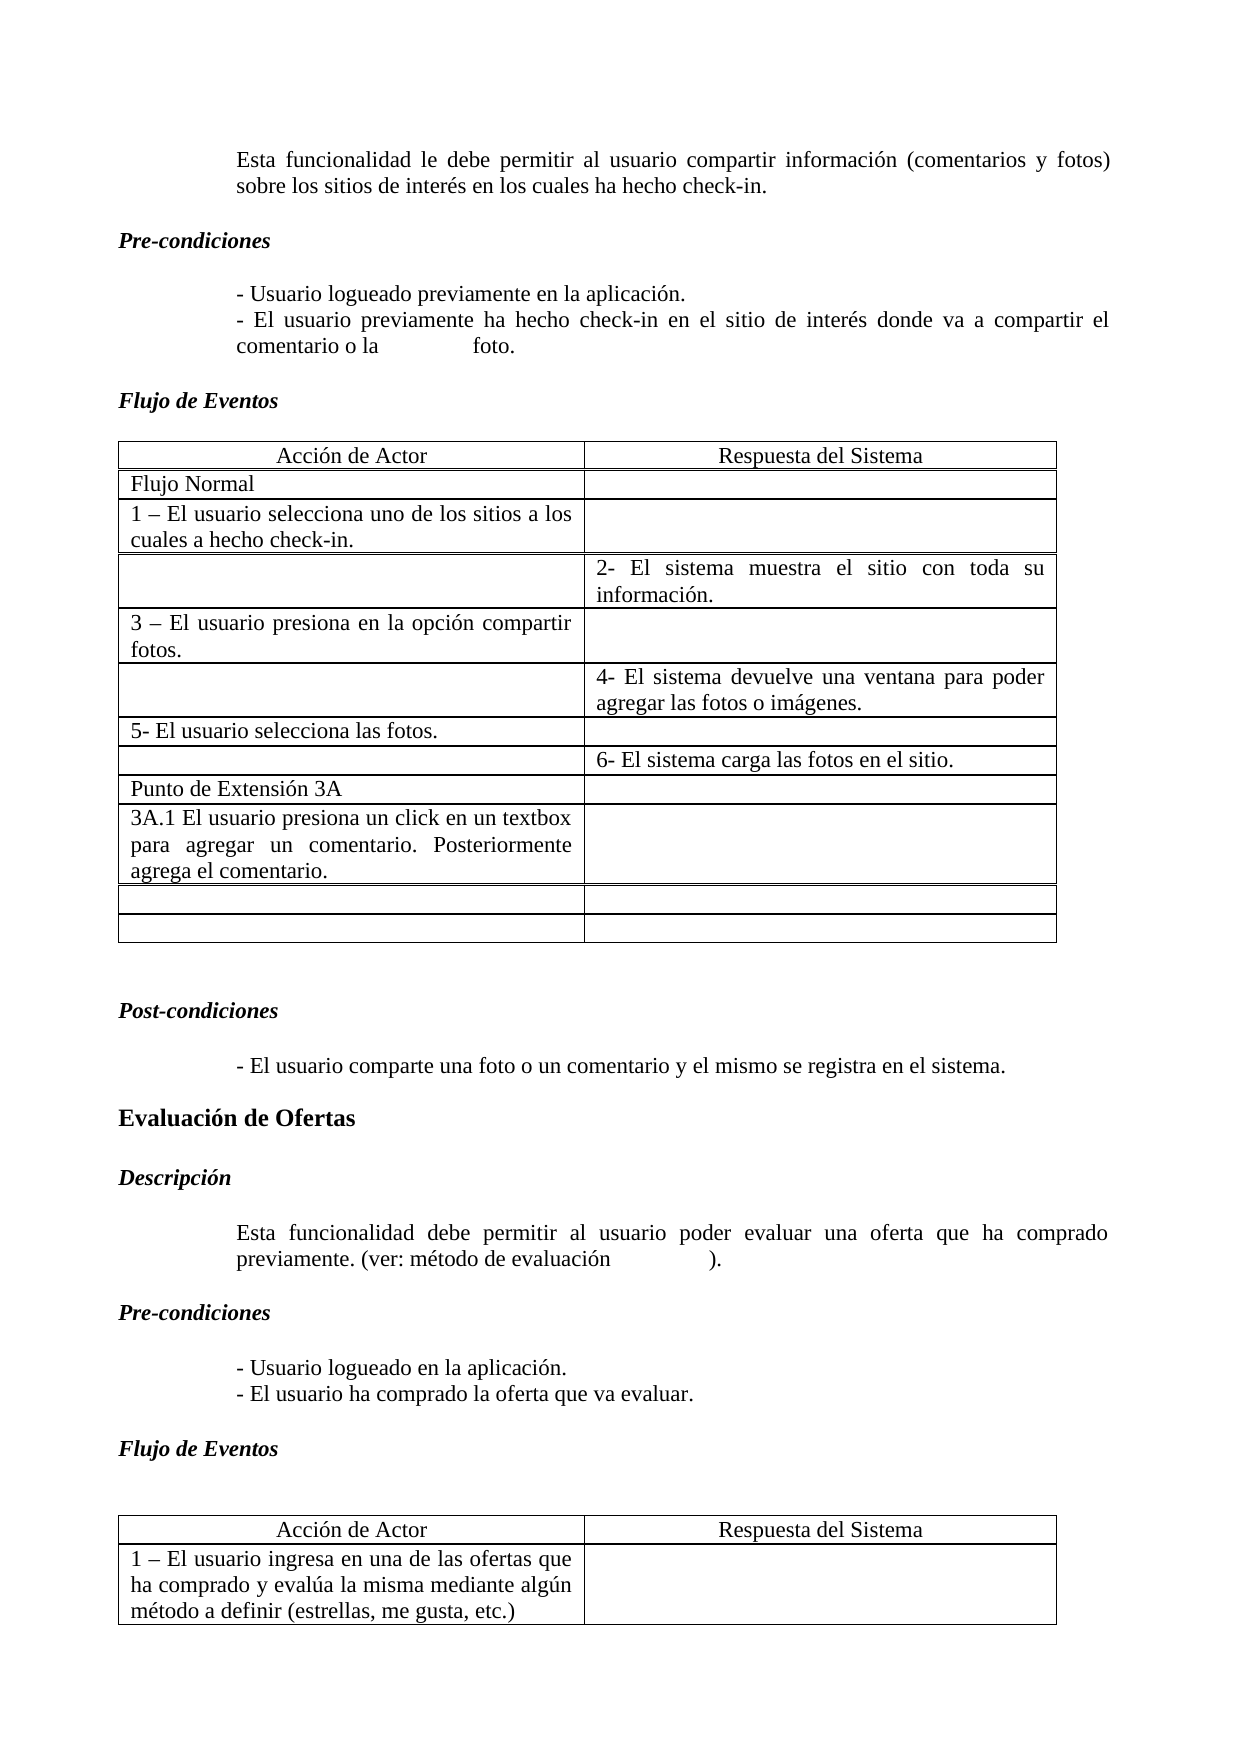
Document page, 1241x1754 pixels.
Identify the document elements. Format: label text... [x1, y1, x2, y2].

table_cell [585, 915, 1056, 942]
table_cell [119, 915, 584, 942]
text - Usuario logueado previamente en la aplicación. [118, 279, 1122, 306]
text - Usuario logueado en la aplicación. [118, 1354, 1122, 1380]
text Flujo de Eventos [118, 387, 1122, 413]
table_cell 1 – El usuario selecciona uno de los sitios a los cuales a hecho check-in. [119, 500, 584, 552]
table_cell [585, 718, 1056, 745]
table_cell [585, 886, 1056, 913]
table_header Acción de Actor [119, 1516, 584, 1543]
table_cell 4- El sistema devuelve una ventana para poder agregar las fotos o imágenes. [585, 664, 1056, 716]
table_cell [585, 805, 1056, 883]
table_cell [585, 1545, 1056, 1624]
table_cell 3 – El usuario presiona en la opción compartir fotos. [119, 609, 584, 662]
table_cell 5- El usuario selecciona las fotos. [119, 718, 584, 745]
table_header Acción de Actor [119, 442, 584, 468]
table_cell 1 – El usuario ingresa en una de las ofertas que ha comprado y evalúa la misma mediante algún método a definir (estrellas, me gusta, etc.) [119, 1545, 584, 1624]
table_cell [585, 471, 1056, 498]
text Flujo de Eventos [118, 1434, 1122, 1461]
text - El usuario comparte una foto o un comentario y el mismo se registra en el sistema. [118, 1052, 1122, 1078]
text Pre-condiciones [118, 227, 1122, 253]
text Pre-condiciones [118, 1299, 1122, 1326]
table_header Respuesta del Sistema [585, 442, 1056, 468]
text Evaluación de Ofertas [118, 1103, 1122, 1132]
table_cell 6- El sistema carga las fotos en el sitio. [585, 747, 1056, 774]
table_cell [585, 609, 1056, 662]
text Descripción [118, 1164, 1122, 1191]
table_cell [585, 500, 1056, 552]
table_cell [119, 747, 584, 774]
table_cell [119, 886, 584, 913]
text - El usuario previamente ha hecho check-in en el sitio de interés donde va a compartir el comentario o la foto. [118, 306, 1122, 359]
table_cell [585, 776, 1056, 803]
table_cell 3A.1 El usuario presiona un click en un textbox para agregar un comentario. Posteriormente agrega el comentario. [119, 805, 584, 883]
table_cell 2- El sistema muestra el sitio con toda su información. [585, 555, 1056, 607]
table_cell Flujo Normal [119, 471, 584, 498]
table_cell [119, 555, 584, 607]
table_cell [119, 664, 584, 716]
text Post-condiciones [118, 997, 1122, 1024]
table_cell Punto de Extensión 3A [119, 776, 584, 803]
text - El usuario ha comprado la oferta que va evaluar. [118, 1380, 1122, 1407]
text Esta funcionalidad le debe permitir al usuario compartir información (comentarios y fotos) sobre los sitios de interés en los cuales ha hecho check-in. [118, 146, 1122, 199]
text Esta funcionalidad debe permitir al usuario poder evaluar una oferta que ha comprado previamente. (ver: método de evaluación ). [118, 1219, 1122, 1271]
table_header Respuesta del Sistema [585, 1516, 1056, 1543]
